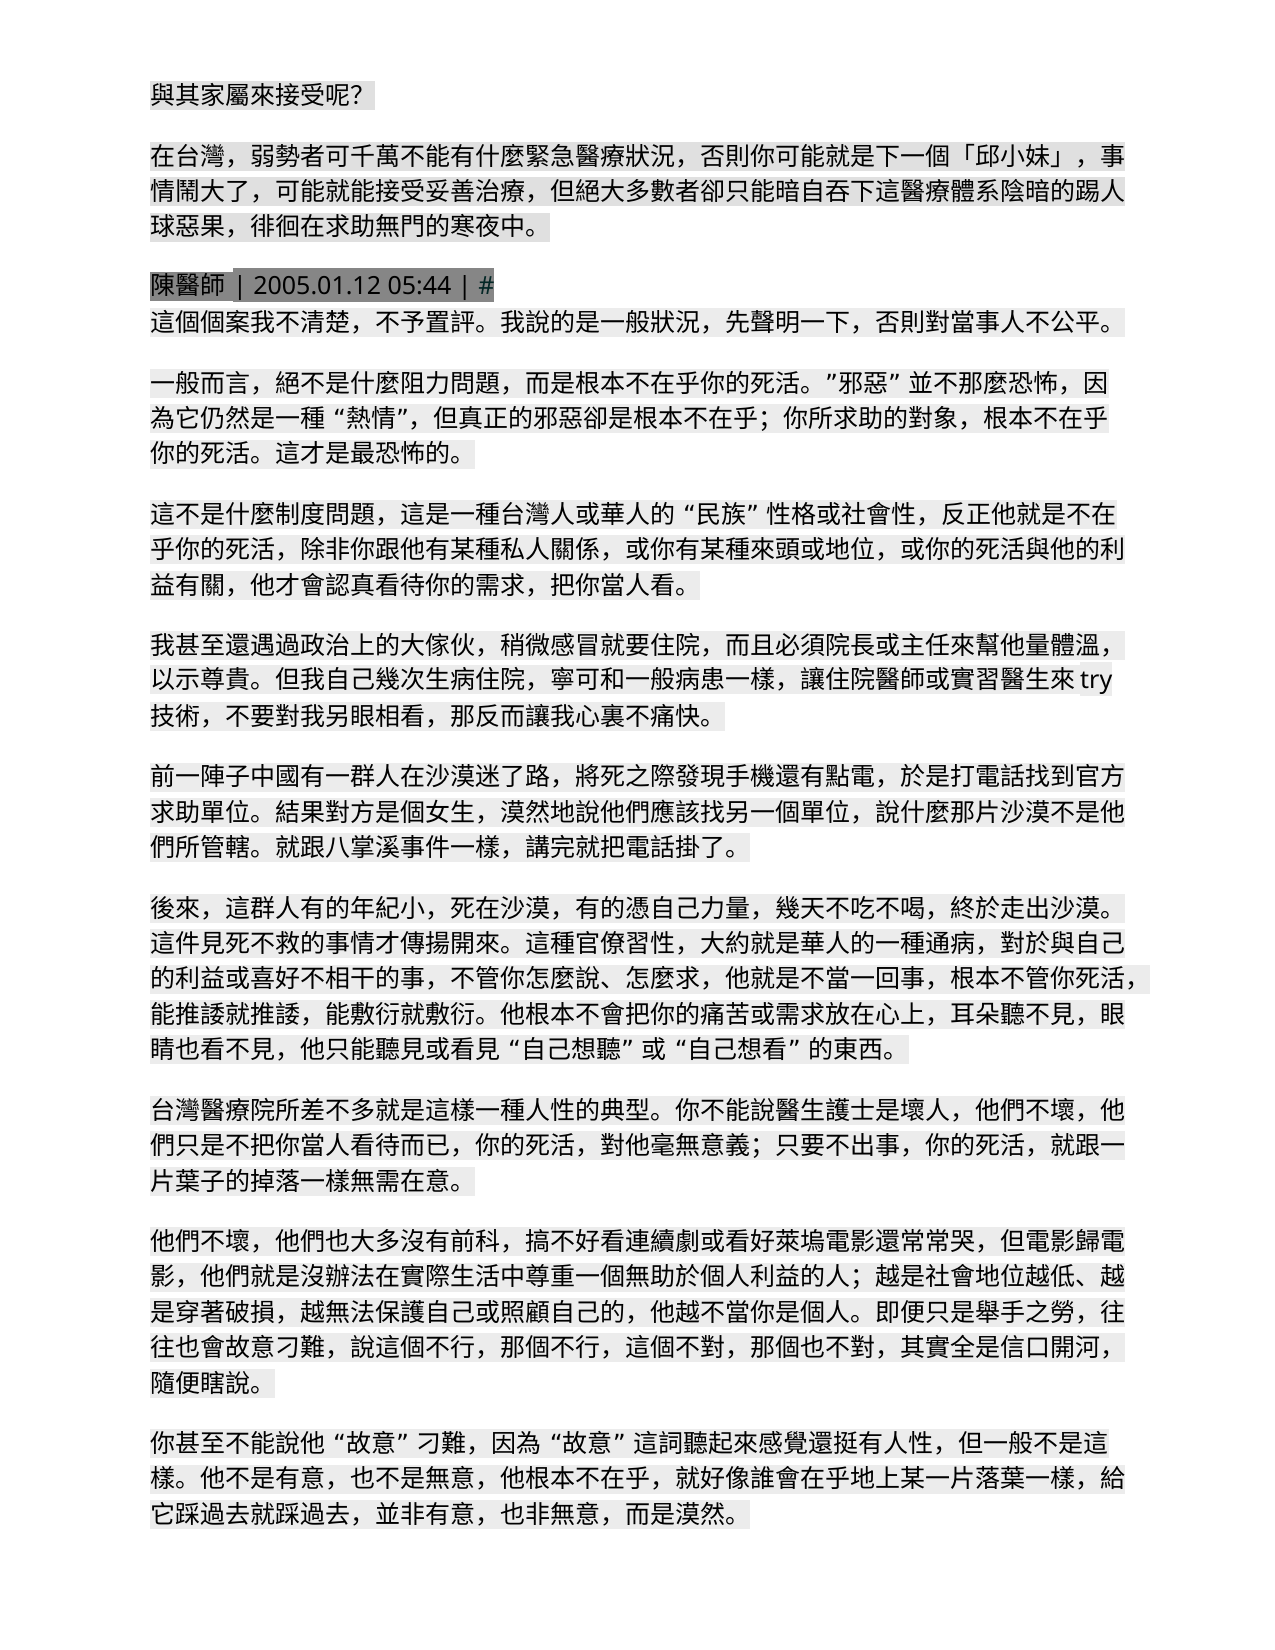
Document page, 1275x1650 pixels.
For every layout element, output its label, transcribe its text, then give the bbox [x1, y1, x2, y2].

text 後來，這群人有的年紀小，死在沙漠，有的憑自己力量，幾天不吃不喝，終於走出沙漠。這件見死不救的事情才傳揚開來。這種官僚習性，大約就是華人的一種通病，對於與自己的利益或喜好不相干的事，不管你怎麼說、怎麼求，他就是不當一回事，根本不管你死活，能推諉就推諉，能敷衍就敷衍。他根本不會把你的痛苦或需求放在心上，耳朵聽不見，眼睛也看不見，他只能聽見或看見 “自己想聽” 或 “自己想看” 的東西。 [150, 887, 1125, 1064]
text 前一陣子中國有一群人在沙漠迷了路，將死之際發現手機還有點電，於是打電話找到官方求助單位。結果對方是個女生，漠然地說他們應該找另一個單位，說什麼那片沙漠不是他們所管轄。就跟八掌溪事件一樣，講完就把電話掛了。 [150, 756, 1125, 862]
text 這不是什麼制度問題，這是一種台灣人或華人的 “民族” 性格或社會性，反正他就是不在乎你的死活，除非你跟他有某種私人關係，或你有某種來頭或地位，或你的死活與他的利益有關，他才會認真看待你的需求，把你當人看。 [150, 494, 1125, 600]
text 與其家屬來接受呢？ [150, 75, 1125, 110]
text 這個個案我不清楚，不予置評。我說的是一般狀況，先聲明一下，否則對當事人不公平。 [150, 302, 1125, 337]
text 台灣醫療院所差不多就是這樣一種人性的典型。你不能說醫生護士是壞人，他們不壞，他們只是不把你當人看待而已，你的死活，對他毫無意義；只要不出事，你的死活，就跟一片葉子的掉落一樣無需在意。 [150, 1089, 1125, 1196]
text 在台灣，弱勢者可千萬不能有什麼緊急醫療狀況，否則你可能就是下一個「邱小妹」，事情鬧大了，可能就能接受妥善治療，但絕大多數者卻只能暗自吞下這醫療體系陰暗的踢人球惡果，徘徊在求助無門的寒夜中。 [150, 135, 1125, 242]
text 他們不壞，他們也大多沒有前科，搞不好看連續劇或看好萊塢電影還常常哭，但電影歸電影，他們就是沒辦法在實際生活中尊重一個無助於個人利益的人；越是社會地位越低、越是穿著破損，越無法保護自己或照顧自己的，他越不當你是個人。即便只是舉手之勞，往往也會故意刁難，說這個不行，那個不行，這個不對，那個也不對，其實全是信口開河，隨便瞎說。 [150, 1221, 1125, 1398]
text 你甚至不能說他 “故意” 刁難，因為 “故意” 這詞聽起來感覺還挺有人性，但一般不是這樣。他不是有意，也不是無意，他根本不在乎，就好像誰會在乎地上某一片落葉一樣，給它踩過去就踩過去，並非有意，也非無意，而是漠然。 [150, 1423, 1125, 1529]
text 陳醫師 | 2005.01.12 05:44 | # [150, 267, 1125, 302]
text 我甚至還遇過政治上的大傢伙，稍微感冒就要住院，而且必須院長或主任來幫他量體溫，以示尊貴。但我自己幾次生病住院，寧可和一般病患一樣，讓住院醫師或實習醫生來try技術，不要對我另眼相看，那反而讓我心裏不痛快。 [150, 625, 1125, 731]
text 一般而言，絕不是什麼阻力問題，而是根本不在乎你的死活。”邪惡” 並不那麼恐怖，因為它仍然是一種 “熱情”，但真正的邪惡卻是根本不在乎；你所求助的對象，根本不在乎你的死活。這才是最恐怖的。 [150, 362, 1125, 469]
